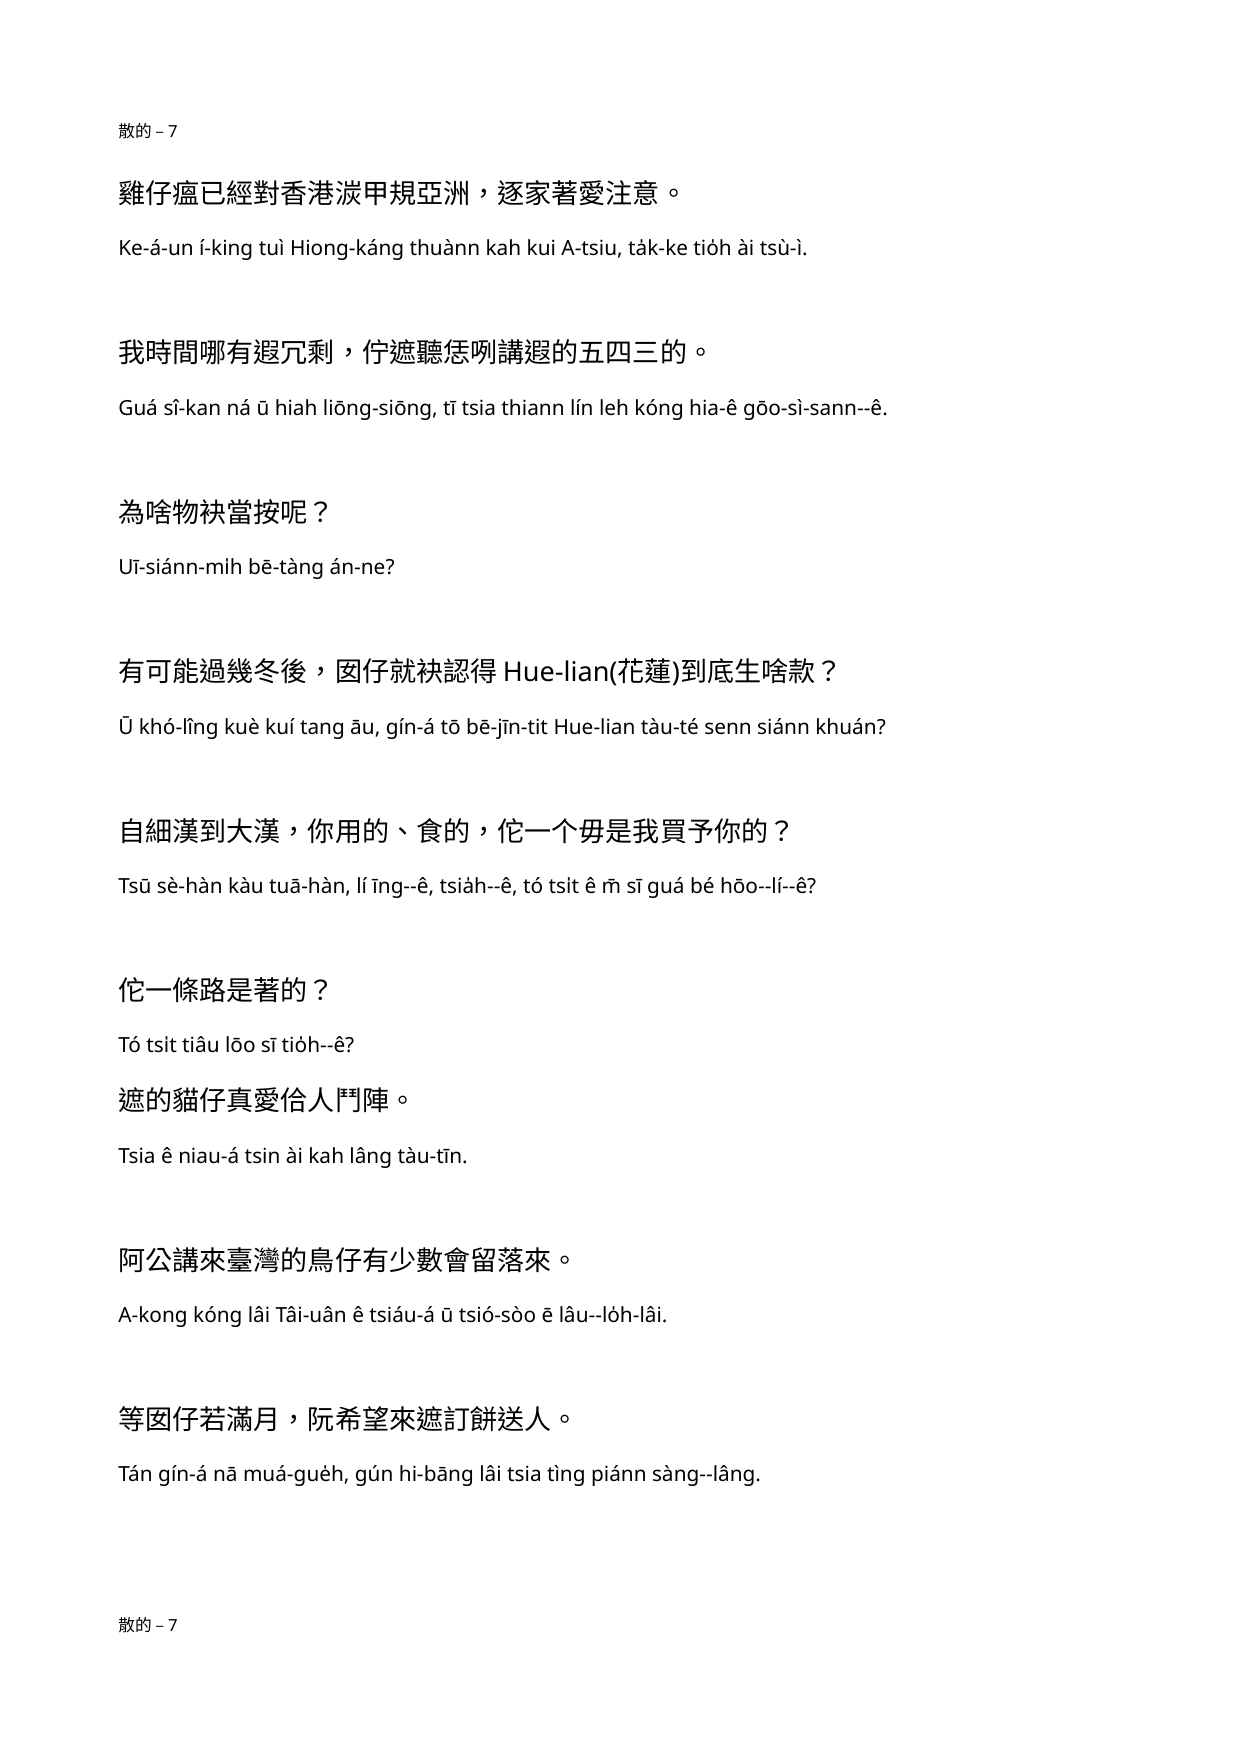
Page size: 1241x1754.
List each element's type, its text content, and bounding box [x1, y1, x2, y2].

text Tsia ê niau-á tsin ài kah lâng tàu-tīn. [118, 1141, 1122, 1169]
text Tsū sè-hàn kàu tuā-hàn, lí īng--ê, tsia̍h--ê, tó tsi̍t ê m̄ sī guá bé hōo--lí--ê? [118, 871, 1122, 899]
text 遮的貓仔真愛佮人鬥陣。 [118, 1079, 1122, 1118]
text 我時間哪有遐冗剩，佇遮聽恁咧講遐的五四三的。 [118, 331, 1122, 371]
text Uī-siánn-mi̍h bē-tàng án-ne? [118, 552, 1122, 581]
text Guá sî-kan ná ū hiah liōng-siōng, tī tsia thiann lín leh kóng hia-ê gōo-sì-sann--ê. [118, 393, 1122, 421]
text A-kong kóng lâi Tâi-uân ê tsiáu-á ū tsió-sòo ē lâu--lo̍h-lâi. [118, 1300, 1122, 1329]
text 等囡仔若滿月，阮希望來遮訂餅送人。 [118, 1398, 1122, 1437]
text 為啥物袂當按呢？ [118, 491, 1122, 530]
text Tán gín-á nā muá-gue̍h, gún hi-bāng lâi tsia tìng piánn sàng--lâng. [118, 1459, 1122, 1488]
text 自細漢到大漢，你用的、食的，佗一个毋是我買予你的？ [118, 809, 1122, 849]
text 佗一條路是著的？ [118, 969, 1122, 1008]
text Ū khó-lîng kuè kuí tang āu, gín-á tō bē-jīn-tit Hue-lian tàu-té senn siánn khuán? [118, 712, 1122, 740]
text Ke-á-un í-king tuì Hiong-káng thuànn kah kui A-tsiu, ta̍k-ke tio̍h ài tsù-ì. [118, 233, 1122, 262]
text 有可能過幾冬後，囡仔就袂認得Hue-lian(花蓮)到底生啥款？ [118, 650, 1122, 689]
text 阿公講來臺灣的鳥仔有少數會留落來。 [118, 1238, 1122, 1278]
text 雞仔瘟已經對香港湠甲規亞洲，逐家著愛注意。 [118, 172, 1122, 211]
text Tó tsi̍t tiâu lōo sī tio̍h--ê? [118, 1031, 1122, 1059]
